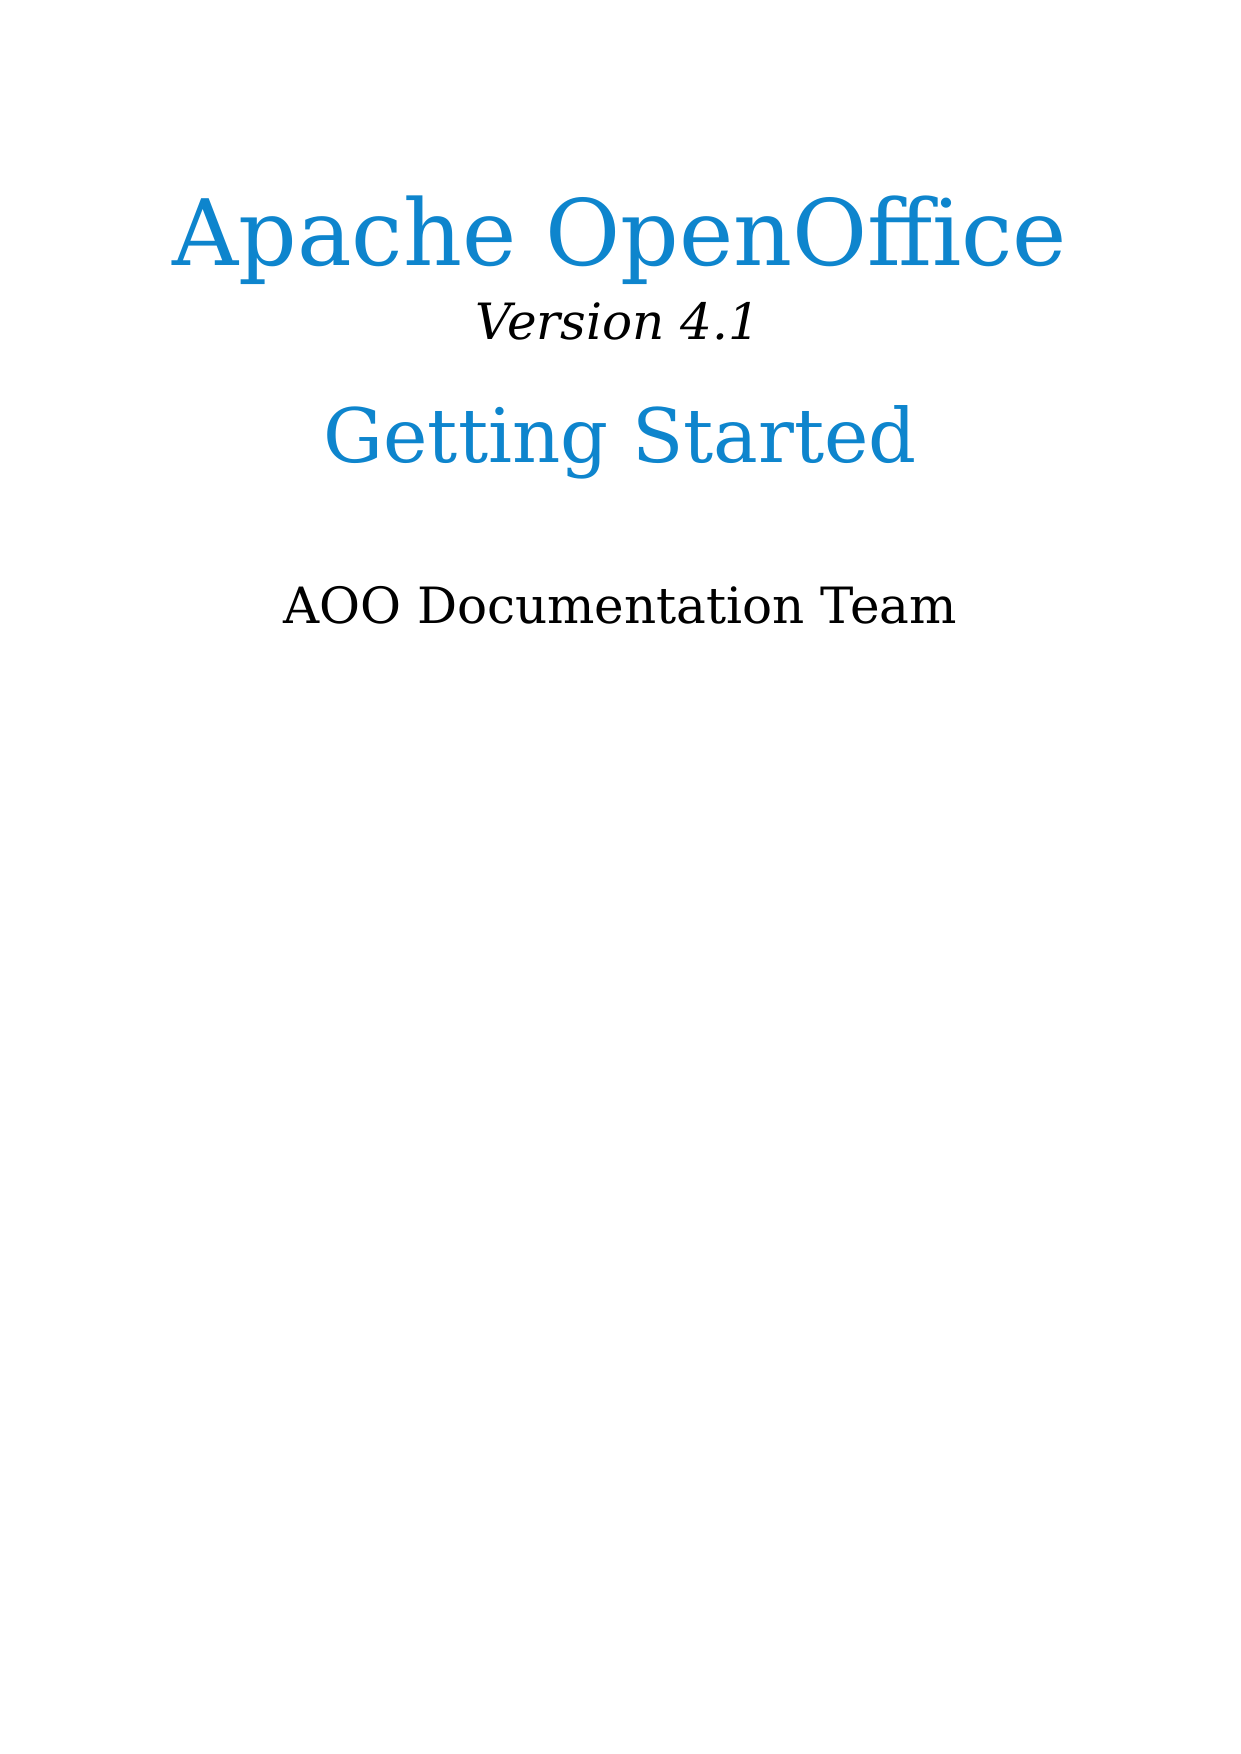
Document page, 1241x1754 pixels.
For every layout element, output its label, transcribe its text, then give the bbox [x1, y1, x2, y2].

text AOO Documentation Team [118, 577, 1122, 635]
text Getting Started [118, 393, 1122, 481]
text Apache OpenOffice [118, 181, 1122, 287]
subtitle Version 4.1 [118, 293, 1122, 351]
